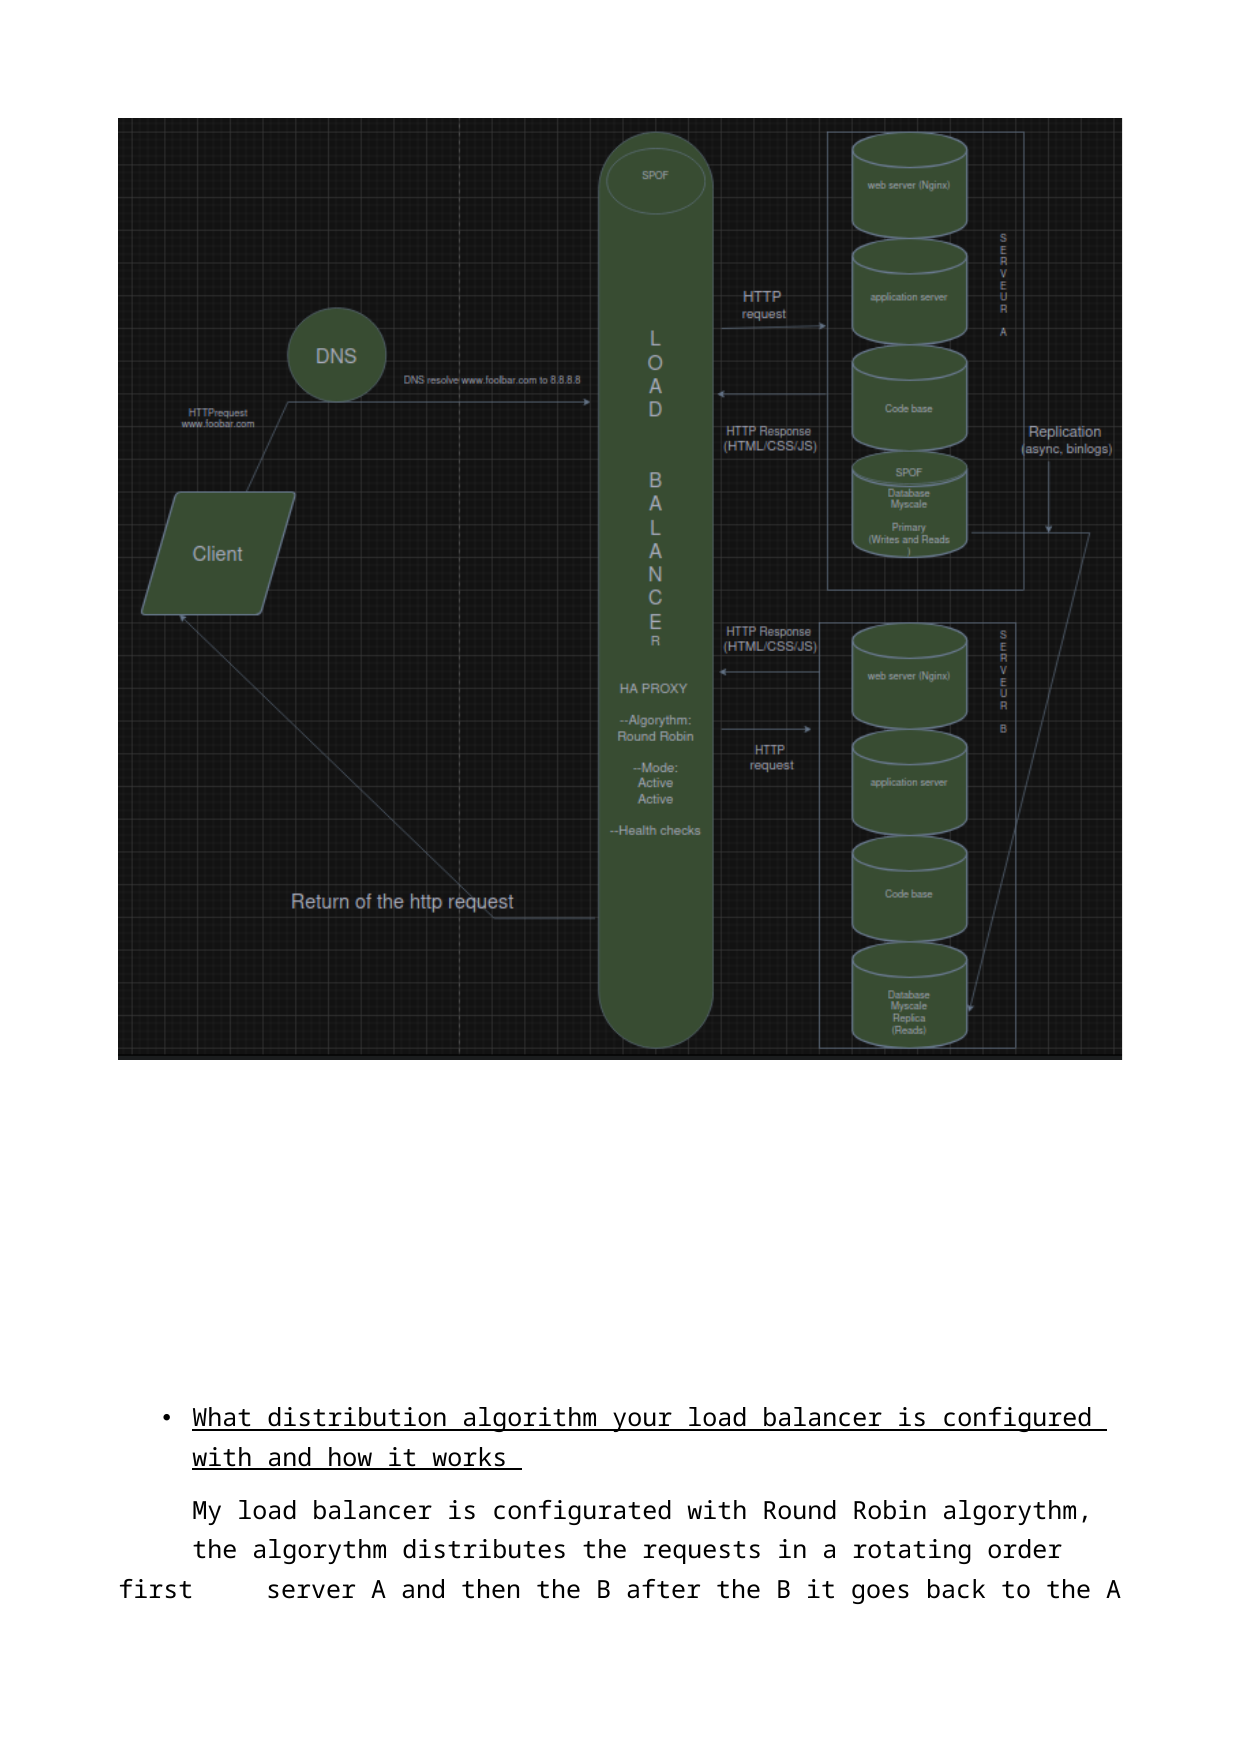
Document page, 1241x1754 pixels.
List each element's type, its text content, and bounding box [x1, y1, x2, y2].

picture [118, 118, 1123, 1060]
list What distribution algorithm your load balancer is configured with and how it works [162, 1400, 1122, 1473]
text My load balancer is configurated with Round Robin algorythm, the algorythm distributes the requests in a rotating order first server A and then the B after the B it goes back to the A [118, 1493, 1122, 1605]
